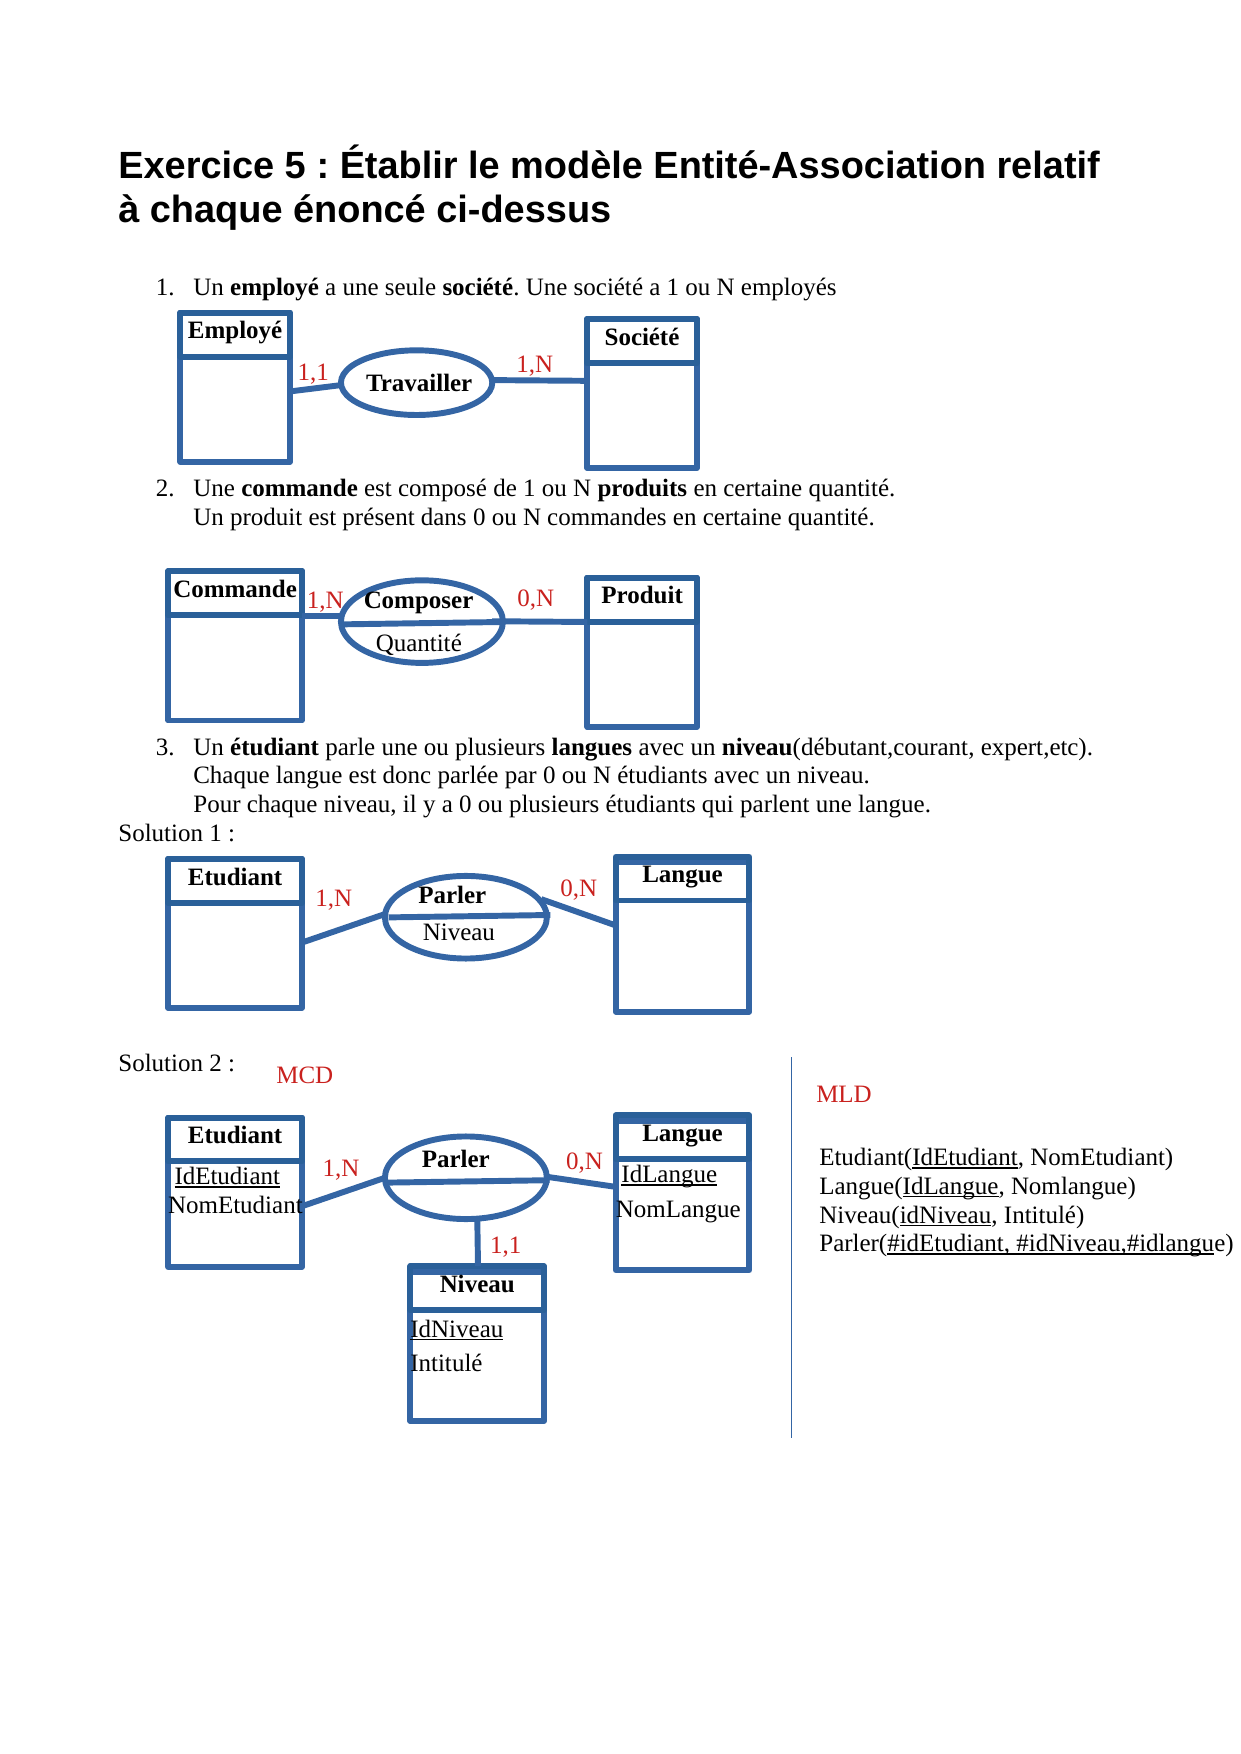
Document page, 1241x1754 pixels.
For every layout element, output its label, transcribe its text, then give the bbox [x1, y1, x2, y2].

text Solution 2 : [118, 1048, 1122, 1077]
list Un employé a une seule société. Une société a 1 ou N employés [156, 272, 1122, 300]
list Un produit est présent dans 0 ou N commandes en certaine quantité. [156, 502, 1122, 530]
text Solution 1 : [118, 818, 1122, 847]
list Une commande est composé de 1 ou N produits en certaine quantité. [156, 473, 1122, 502]
list Chaque langue est donc parlée par 0 ou N étudiants avec un niveau. [156, 760, 1122, 789]
list Pour chaque niveau, il y a 0 ou plusieurs étudiants qui parlent une langue. [156, 789, 1122, 818]
subtitle Exercice 5 : Établir le modèle Entité-Association relatif à chaque énoncé ci-dessus [118, 143, 1122, 230]
list Un étudiant parle une ou plusieurs langues avec un niveau(débutant,courant, expert,etc). [156, 732, 1122, 760]
